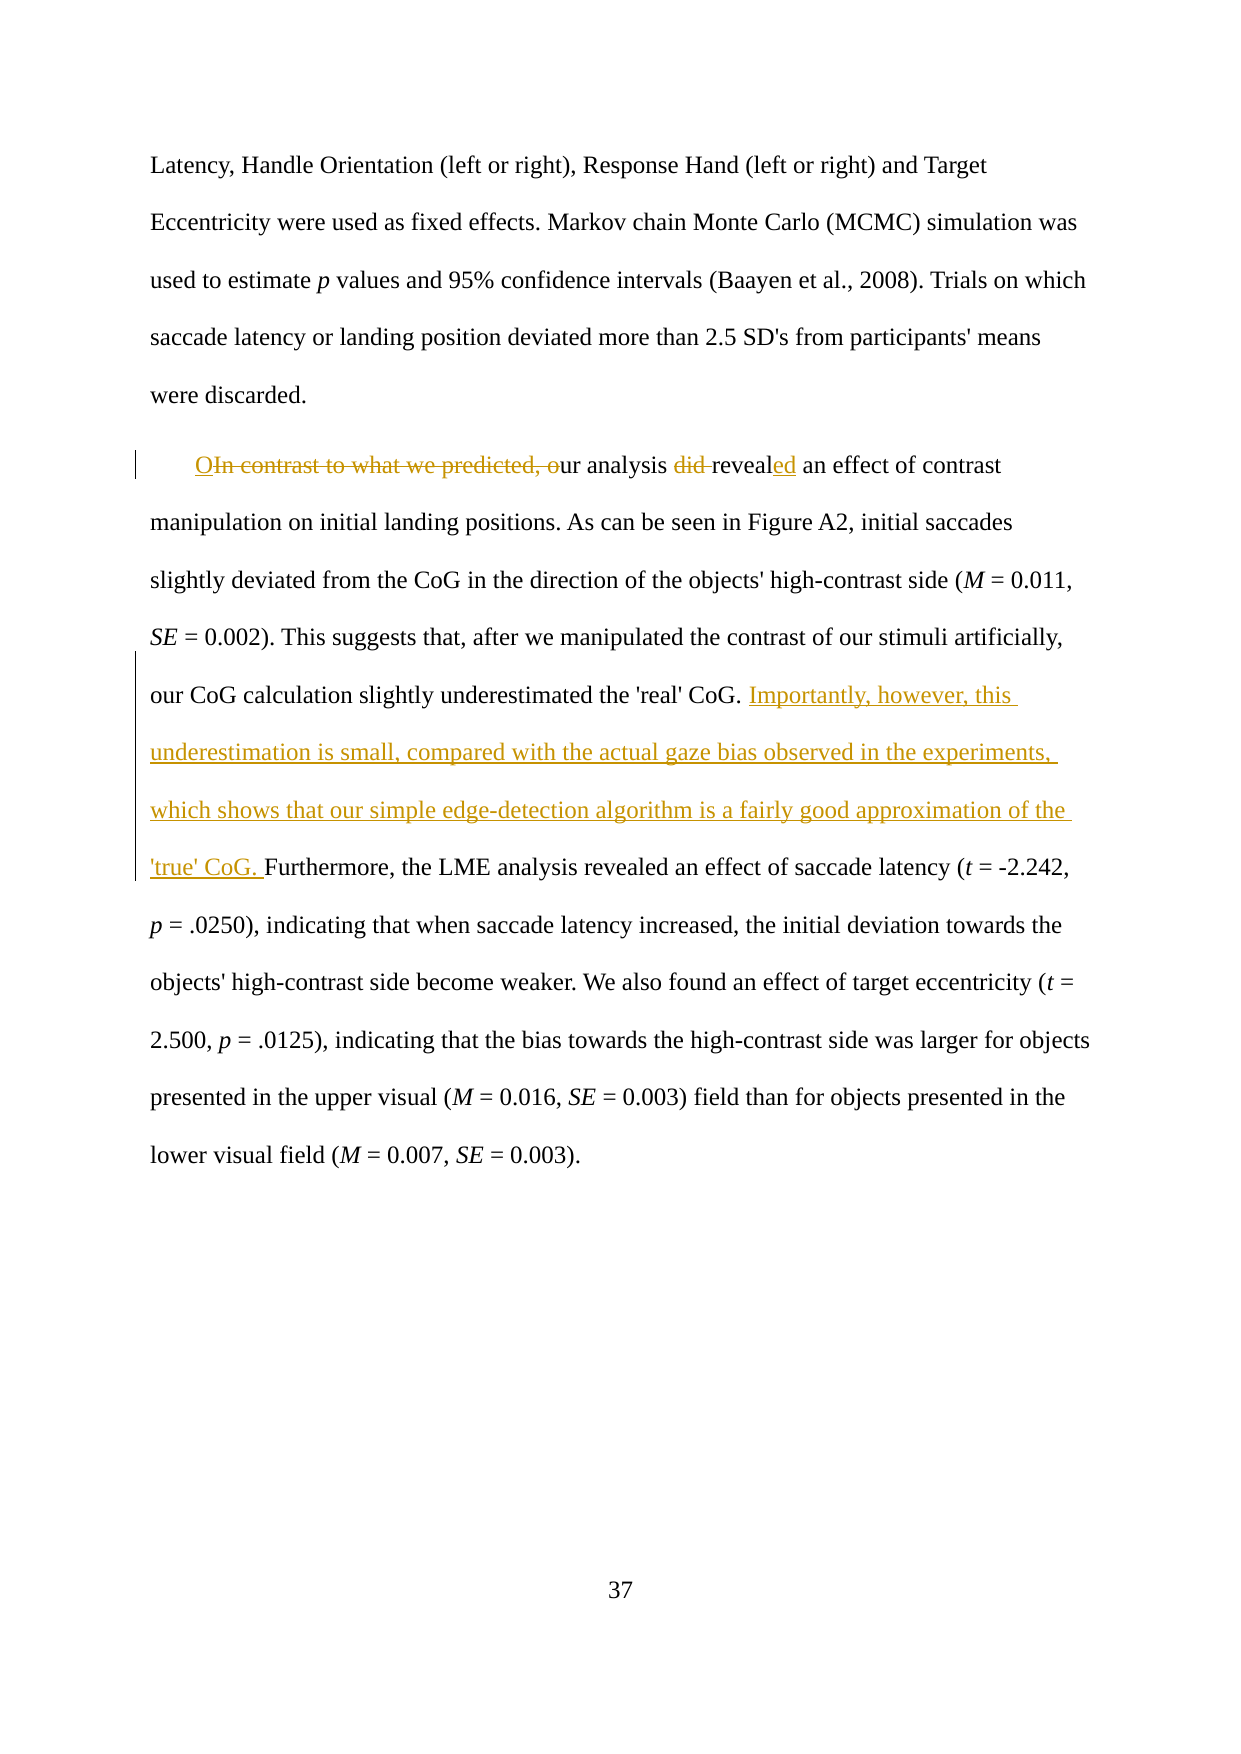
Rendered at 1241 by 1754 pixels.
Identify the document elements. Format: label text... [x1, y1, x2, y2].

text Our analysis revealed an effect of contrast manipulation on initial landing positions. As can be seen in Figure A2, initial saccades slightly deviated from the CoG in the direction of the objects' high-contrast side (M = 0.011, SE = 0.002). This suggests that, after we manipulated the contrast of our stimuli artificially, our CoG calculation slightly underestimated the 'real' CoG. Importantly, however, this underestimation is small, compared with the actual gaze bias observed in the experiments, which shows that our simple edge-detection algorithm is a fairly good approximation of the 'true' CoG. Furthermore, the LME analysis revealed an effect of saccade latency (t = -2.242, p = .0250), indicating that when saccade latency increased, the initial deviation towards the objects' high-contrast side become weaker. We also found an effect of target eccentricity (t = 2.500, p = .0125), indicating that the bias towards the high-contrast side was larger for objects presented in the upper visual (M = 0.016, SE = 0.003) field than for objects presented in the lower visual field (M = 0.007, SE = 0.003). [150, 450, 1091, 1169]
text Latency, Handle Orientation (left or right), Response Hand (left or right) and Target Eccentricity were used as fixed effects. Markov chain Monte Carlo (MCMC) simulation was used to estimate p values and 95% confidence intervals (Baayen et al., 2008). Trials on which saccade latency or landing position deviated more than 2.5 SD's from participants' means were discarded. [150, 150, 1091, 409]
